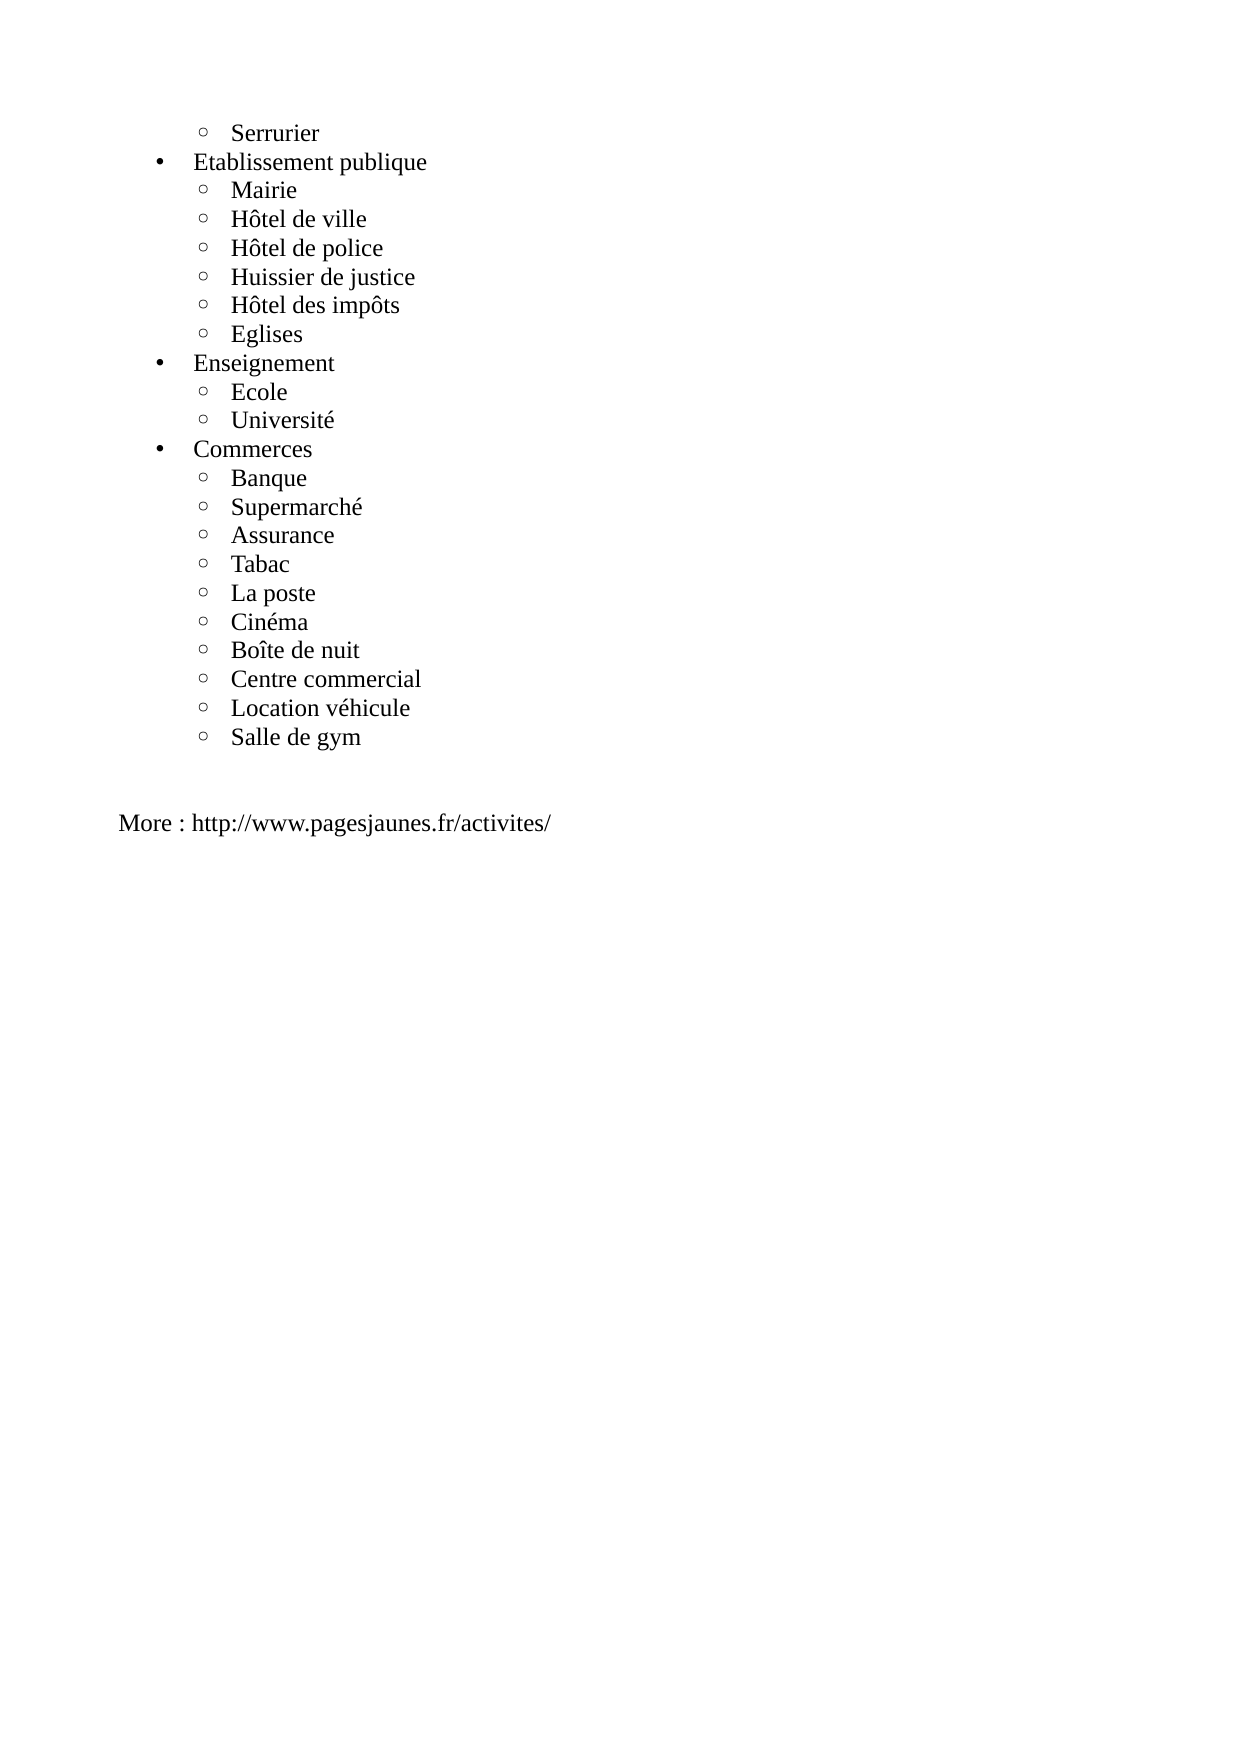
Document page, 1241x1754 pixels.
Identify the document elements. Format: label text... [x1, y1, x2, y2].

list Enseignement [156, 348, 1122, 377]
list Cinéma [193, 607, 1122, 636]
list Tabac [193, 549, 1122, 578]
list Mairie [193, 176, 1122, 204]
list Etablissement publique [156, 147, 1122, 176]
list Supermarché [193, 492, 1122, 521]
list Hôtel des impôts [193, 291, 1122, 319]
list Hôtel de ville [193, 204, 1122, 233]
list Centre commercial [193, 664, 1122, 693]
list Eglises [193, 319, 1122, 348]
list La poste [193, 578, 1122, 607]
list Assurance [193, 521, 1122, 549]
list Université [193, 406, 1122, 434]
list Boîte de nuit [193, 636, 1122, 664]
list Banque [193, 463, 1122, 492]
list Hôtel de police [193, 233, 1122, 262]
list Ecole [193, 377, 1122, 406]
list Location véhicule [193, 693, 1122, 722]
list Huissier de justice [193, 262, 1122, 291]
list Commerces [156, 434, 1122, 463]
text More : http://www.pagesjaunes.fr/activites/ [118, 808, 1122, 837]
list Serrurier [193, 118, 1122, 147]
list Salle de gym [193, 722, 1122, 751]
